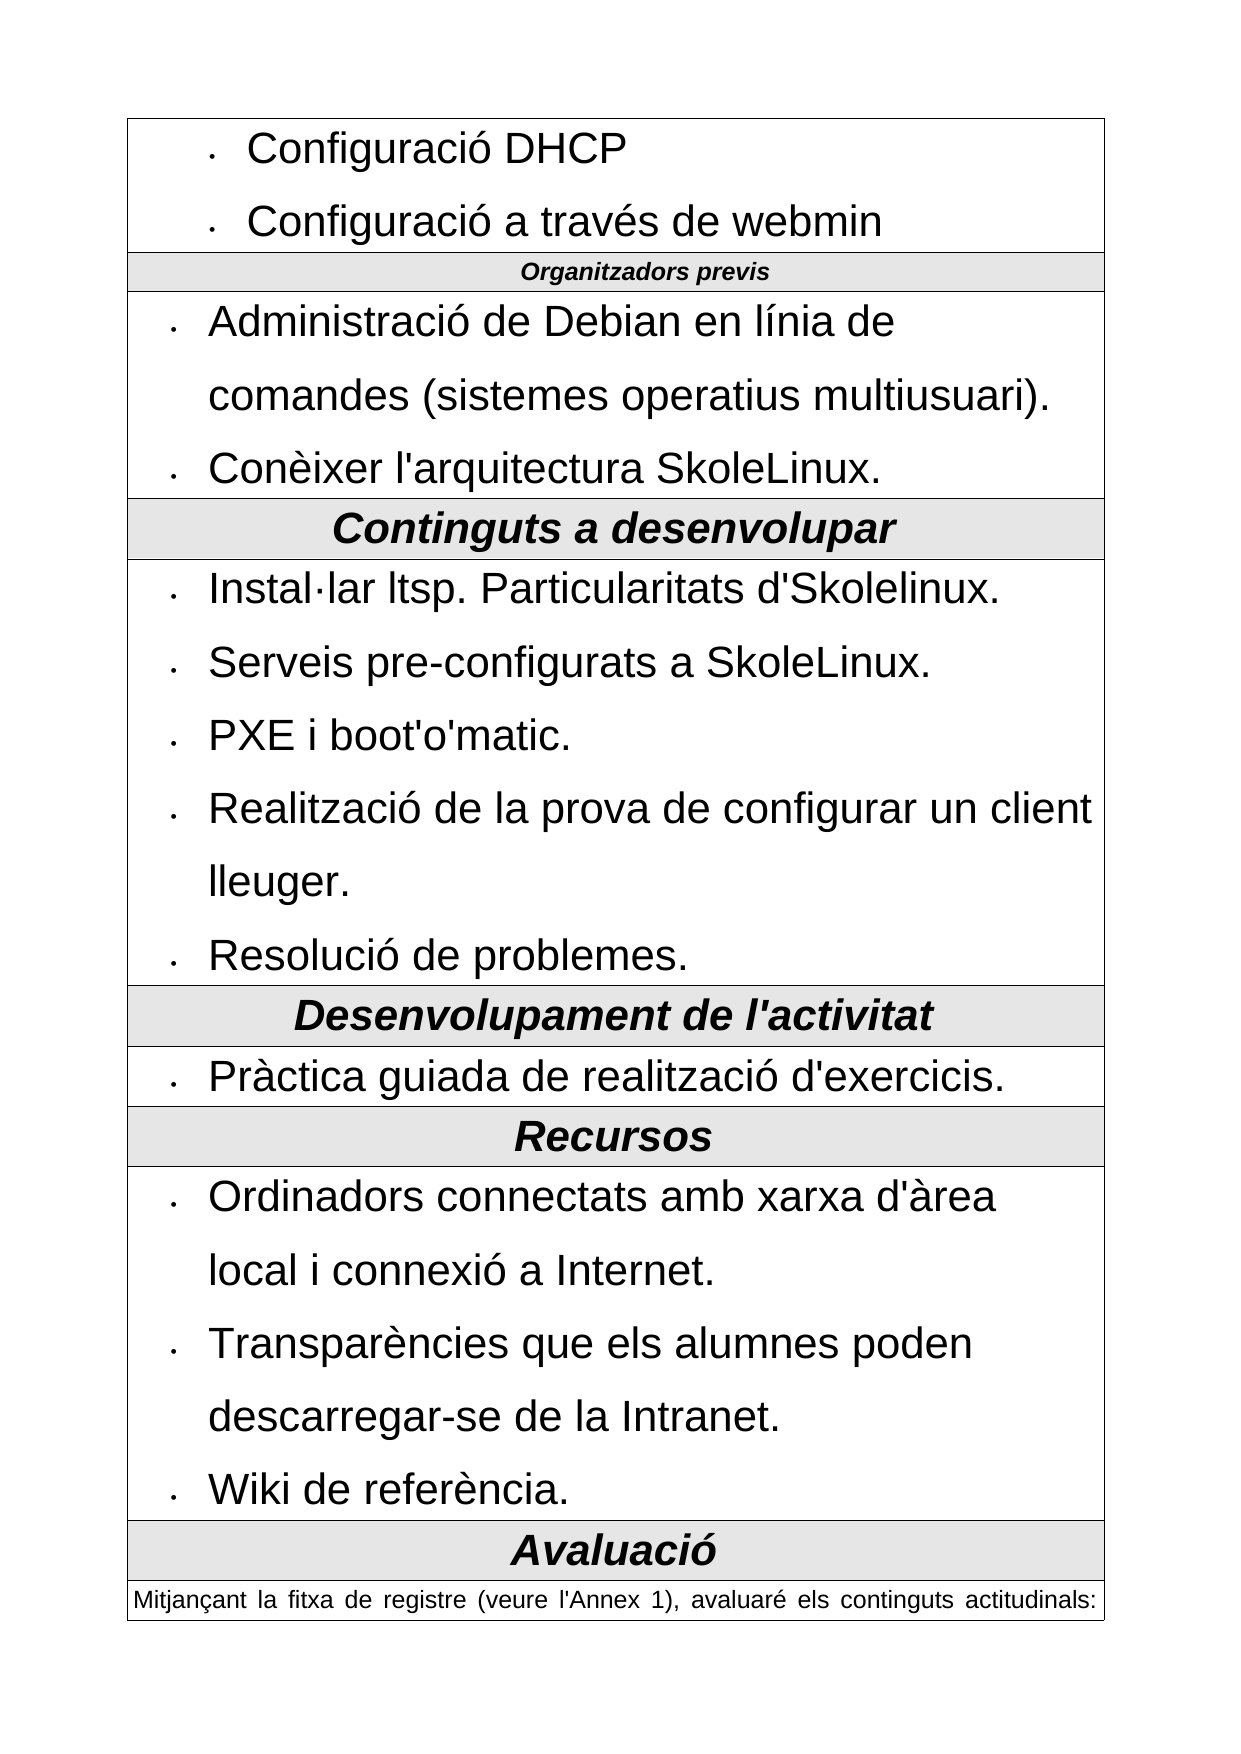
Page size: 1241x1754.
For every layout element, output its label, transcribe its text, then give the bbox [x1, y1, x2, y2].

table_cell Mitjançant la fitxa de registre (veure l'Annex 1), avaluaré els continguts actitudinals: [128, 1581, 1104, 1619]
table_cell Desenvolupament de l'activitat [128, 986, 1104, 1046]
table_cell Continguts a desenvolupar [128, 499, 1104, 558]
table_cell Recursos [128, 1107, 1104, 1166]
table_cell Organitzadors previs [128, 253, 1104, 291]
table_cell Ordinadors connectats amb xarxa d'àrea local i connexió a Internet. Transparències que els alumnes poden descarregar-se de la Intranet. Wiki de referència. [128, 1167, 1104, 1520]
table_cell Pràctica guiada de realització d'exercicis. [128, 1047, 1104, 1106]
table_cell Instal·lar ltsp. Particularitats d'Skolelinux. Serveis pre-configurats a SkoleLinux. PXE i boot'o'matic. Realització de la prova de configurar un client lleuger. Resolució de problemes. [128, 560, 1104, 985]
table_cell Conèixer el procés d'instal·lació de ltsp. Serveis previs necessaris per tal de fer funcionar un client lleuger per ltsp. Preparació del client lleuger: Suport PXE Sense suports PXE. Creació del fitxer d'arrancada amb boot'o'matic Obtenir l'adreça MAC del client (Linux Live) Configuració del servidor: Configuració NFS Configuració DHCP Configuració a través de webmin [128, 119, 1104, 252]
table_cell Avaluació [128, 1521, 1104, 1580]
table_cell Administració de Debian en línia de comandes (sistemes operatius multiusuari). Conèixer l'arquitectura SkoleLinux. [128, 292, 1104, 498]
